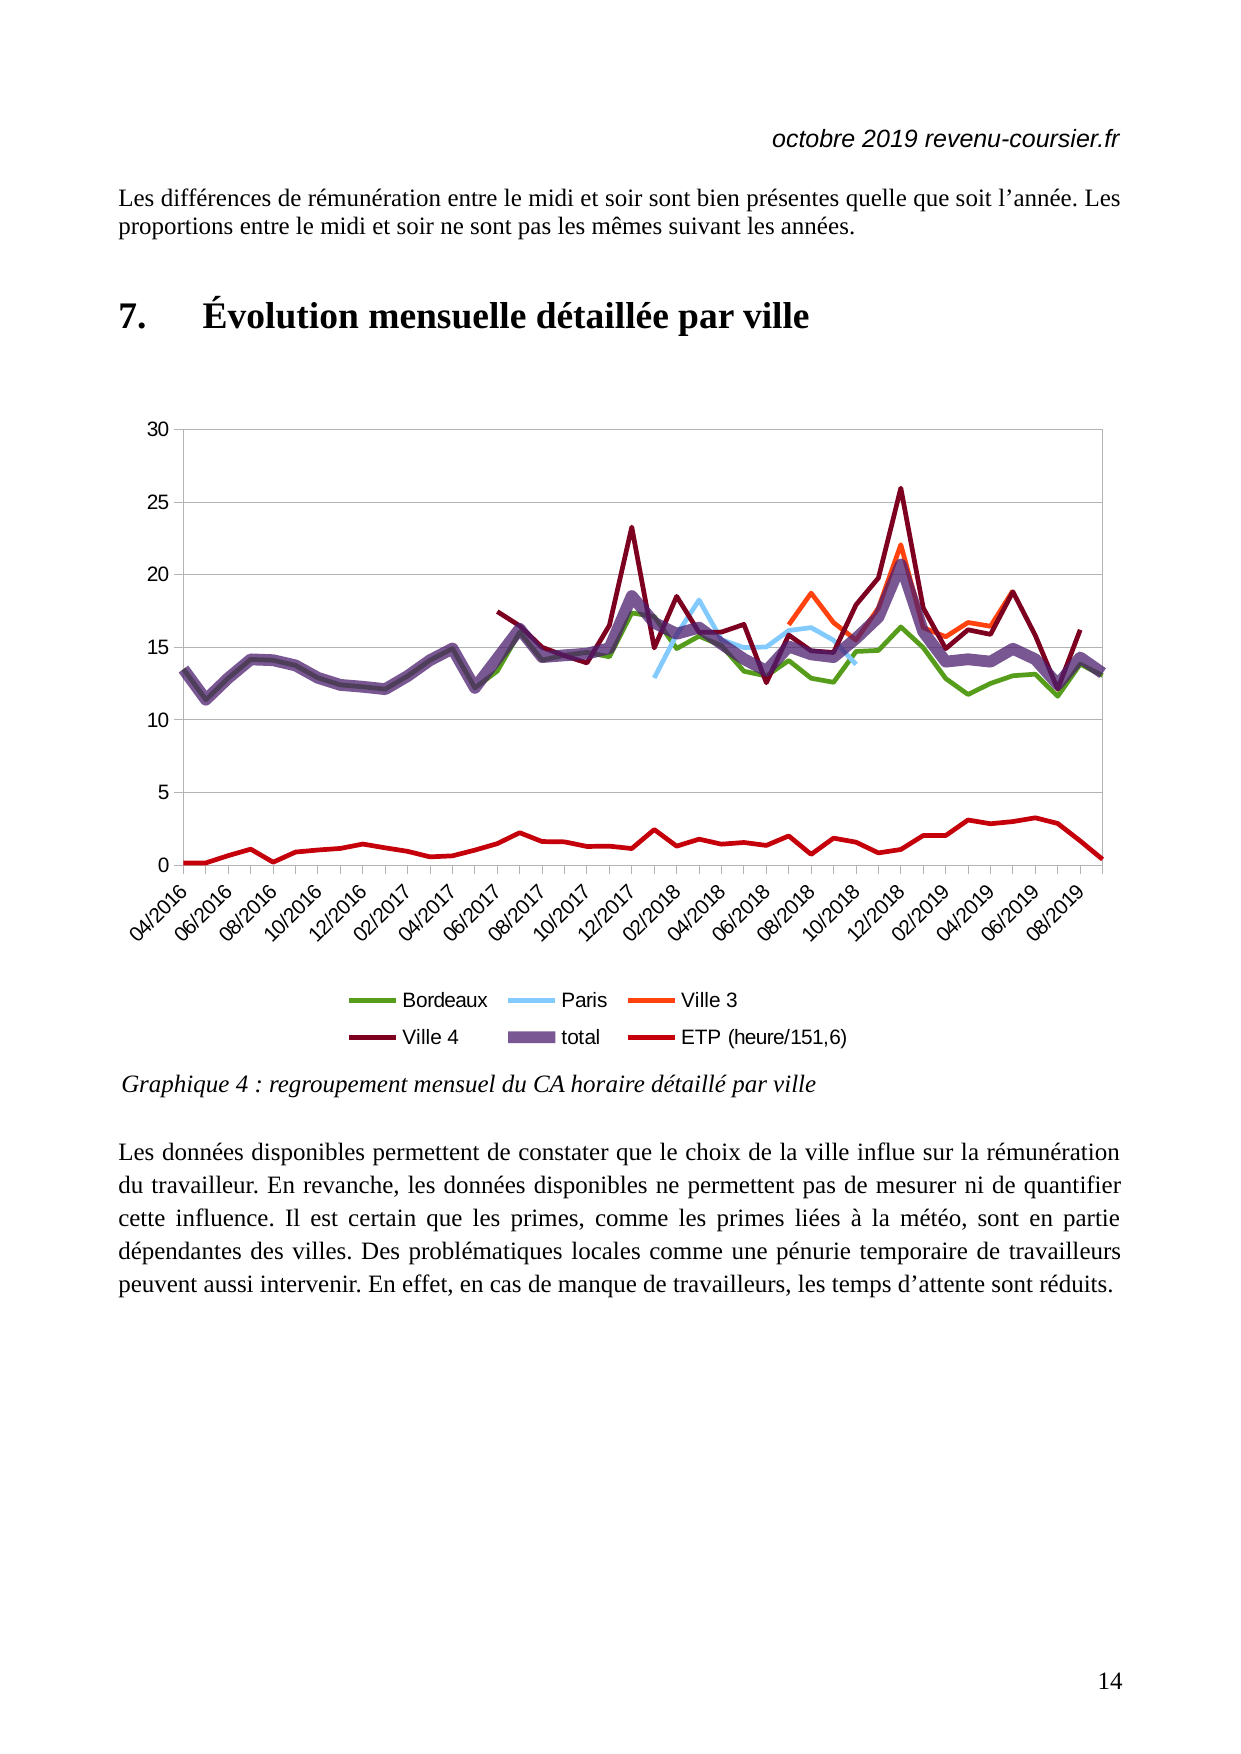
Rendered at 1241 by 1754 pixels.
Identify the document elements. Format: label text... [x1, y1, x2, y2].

text Les différences de rémunération entre le midi et soir sont bien présentes quelle que soit l’année. Les proportions entre le midi et soir ne sont pas les mêmes suivant les années. [118, 183, 1122, 240]
subtitle Évolution mensuelle détaillée par ville [118, 294, 1122, 337]
text Les données disponibles permettent de constater que le choix de la ville influe sur la rémunération du travailleur. En revanche, les données disponibles ne permettent pas de mesurer ni de quantifier cette influence. Il est certain que les primes, comme les primes liées à la météo, sont en partie dépendantes des villes. Des problématiques locales comme une pénurie temporaire de travailleurs peuvent aussi intervenir. En effet, en cas de manque de travailleurs, les temps d’attente sont réduits. [118, 397, 1122, 1298]
text GgGrGraphique 4 : regroupement mensuel du CA horaire détaillé par ville [121, 1070, 1119, 1098]
